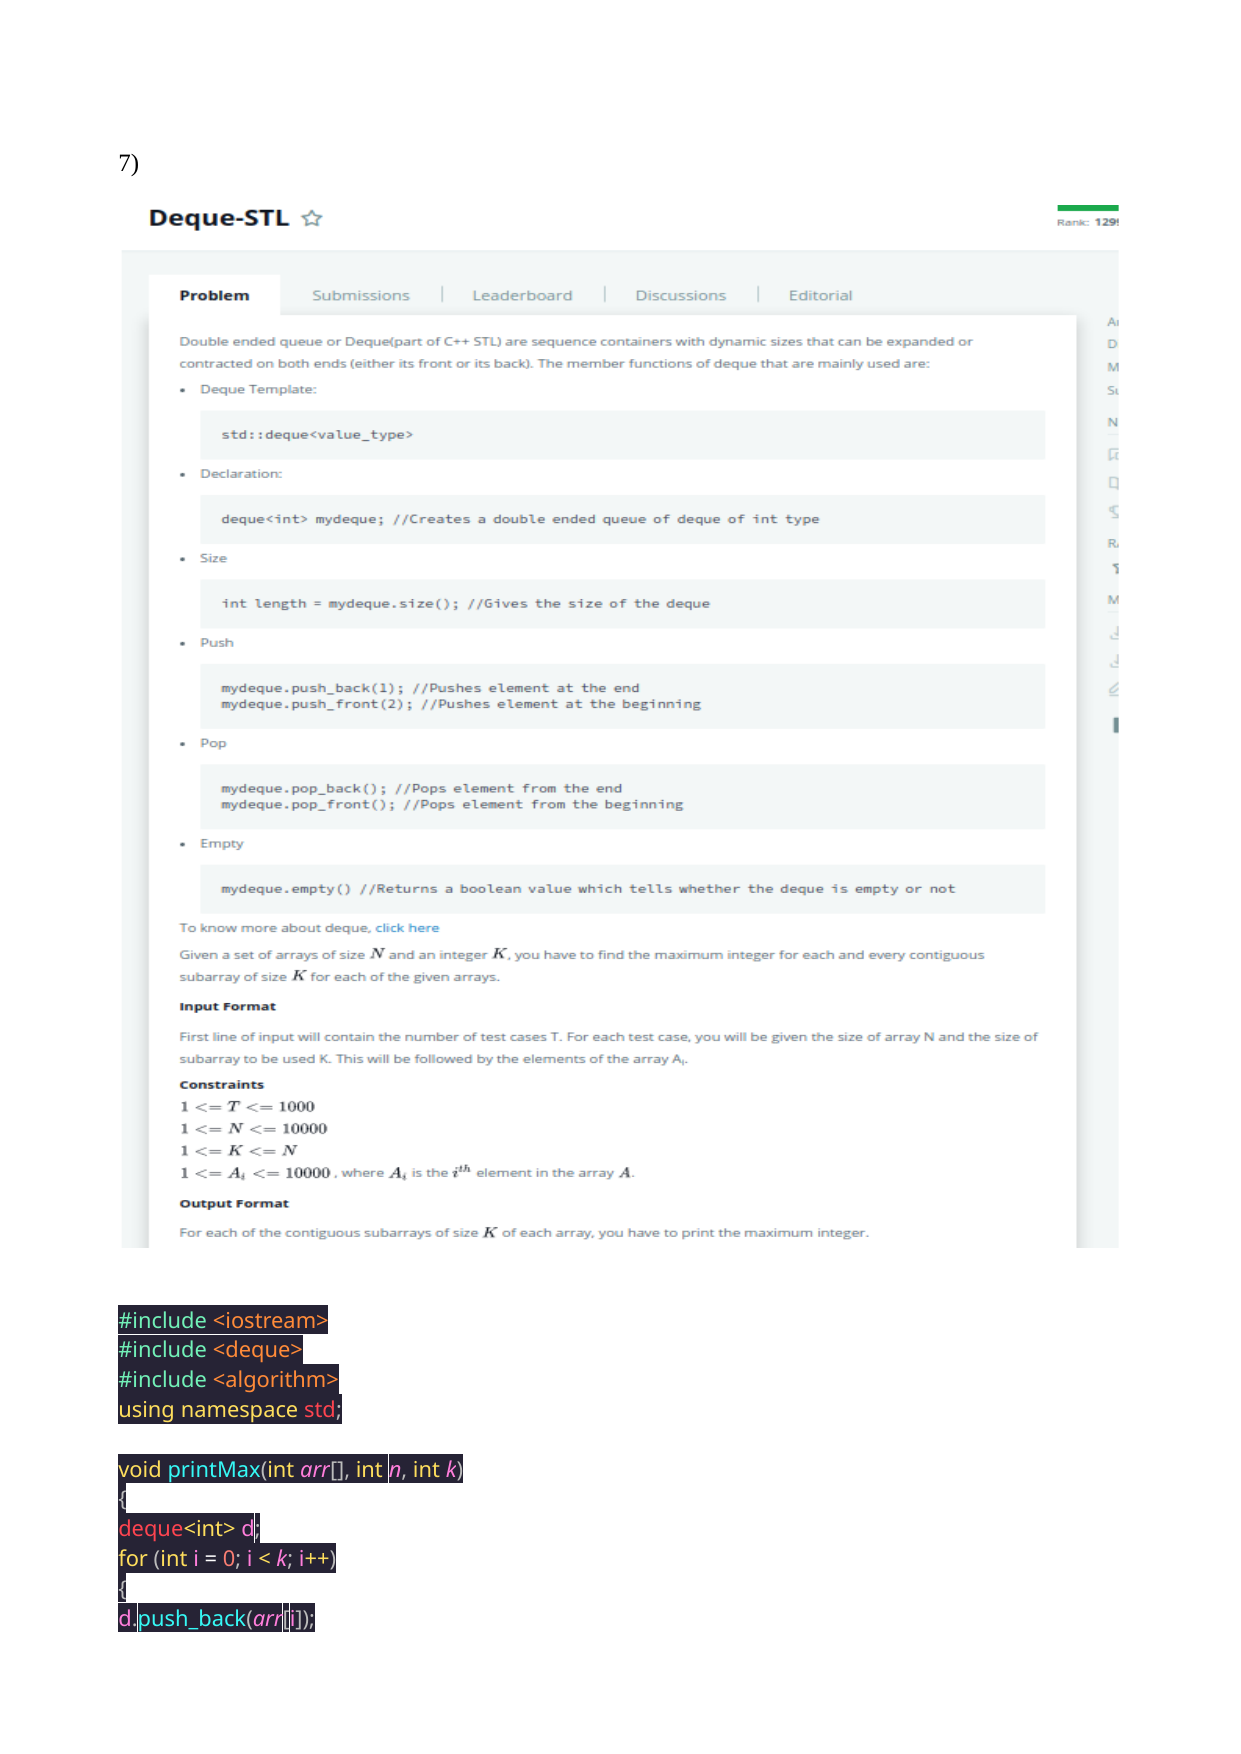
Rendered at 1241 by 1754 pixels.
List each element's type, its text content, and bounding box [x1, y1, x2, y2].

text #include <deque> [118, 1334, 1122, 1364]
picture [121, 205, 1119, 1248]
text for (int i = 0; i < k; i++) [118, 1543, 1122, 1573]
text #include <iostream> [118, 1305, 1122, 1334]
text { [118, 1573, 1122, 1602]
text using namespace std; [118, 1394, 1122, 1424]
text d.push_back(arr[i]); [118, 1602, 1122, 1632]
text 7) [118, 148, 1122, 177]
text #include <algorithm> [118, 1364, 1122, 1394]
text void printMax(int arr[], int n, int k) [118, 1453, 1122, 1483]
text { [118, 1483, 1122, 1513]
text deque<int> d; [118, 1513, 1122, 1543]
